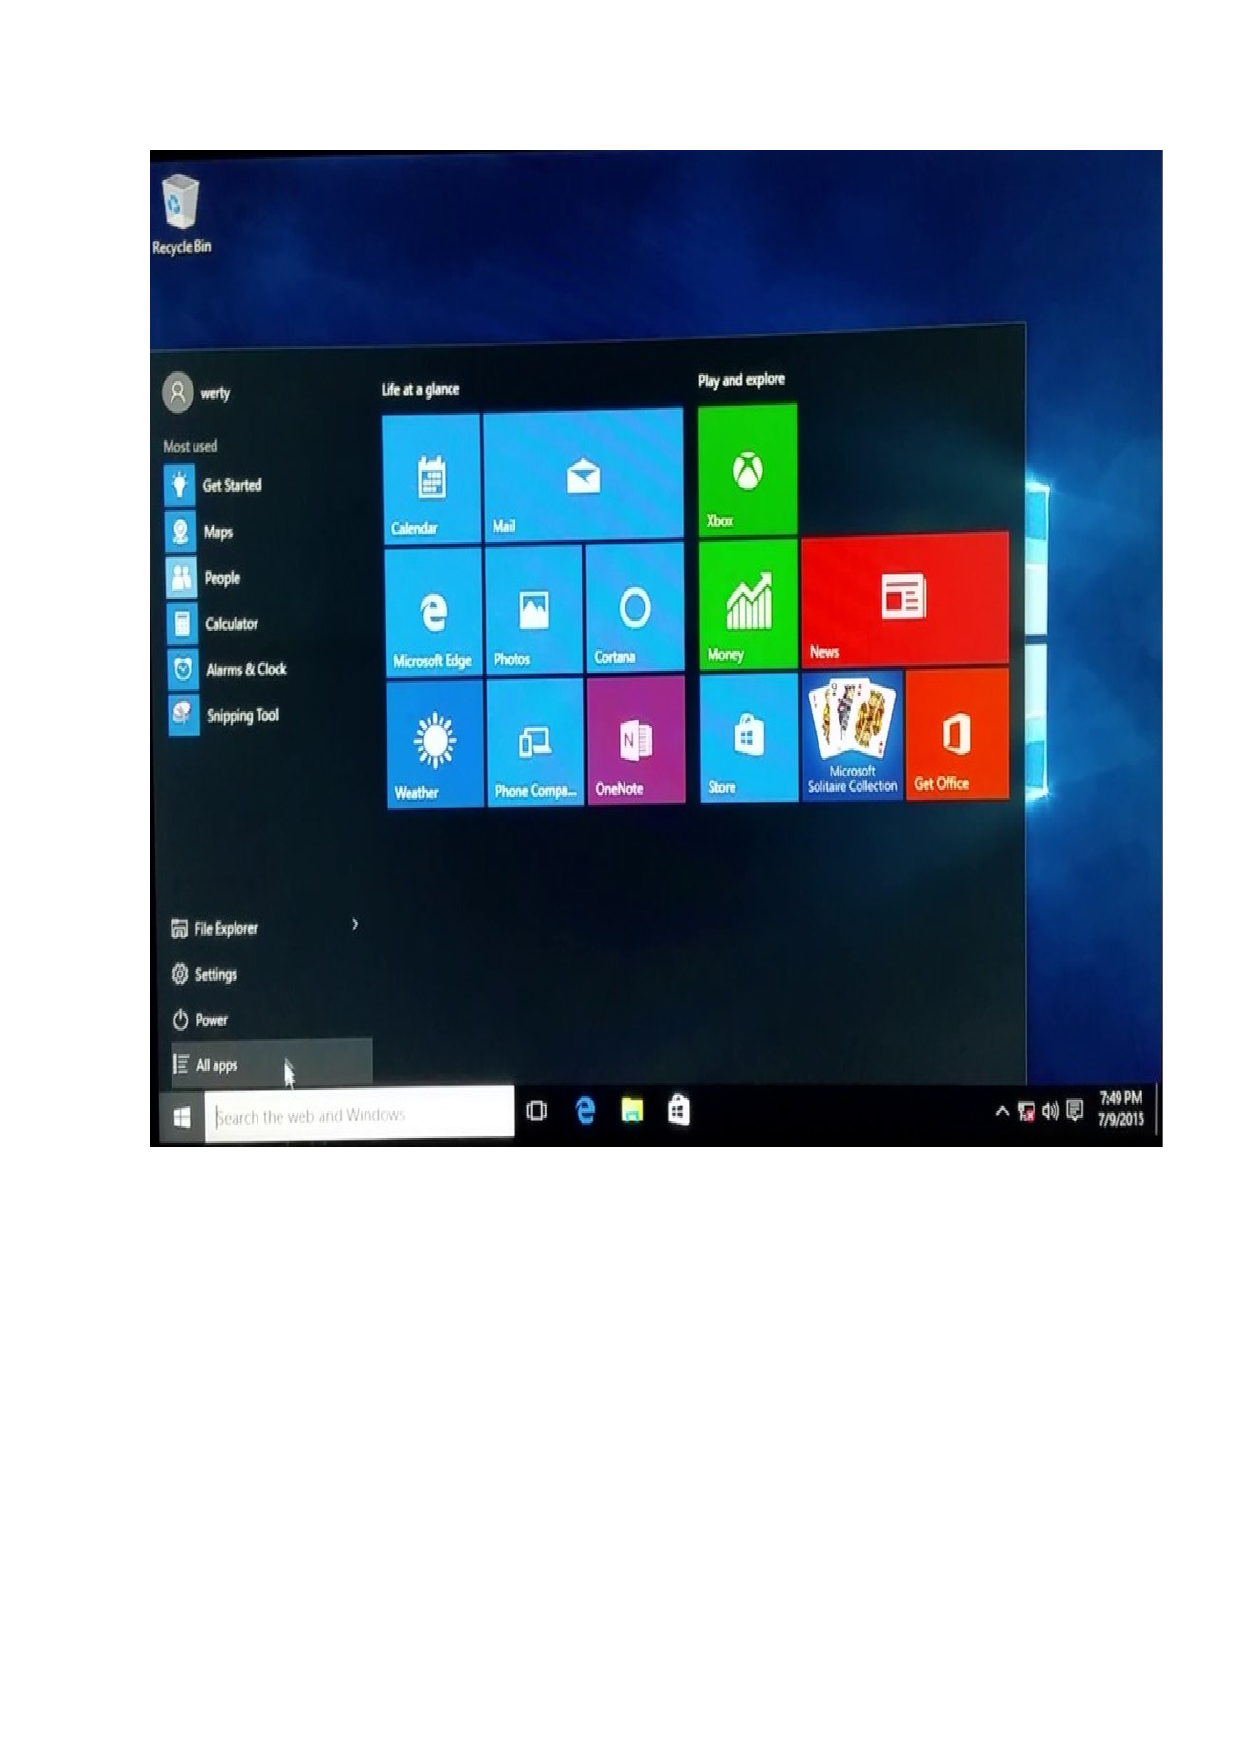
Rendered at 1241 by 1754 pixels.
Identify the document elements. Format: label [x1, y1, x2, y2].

picture [150, 150, 1163, 1147]
